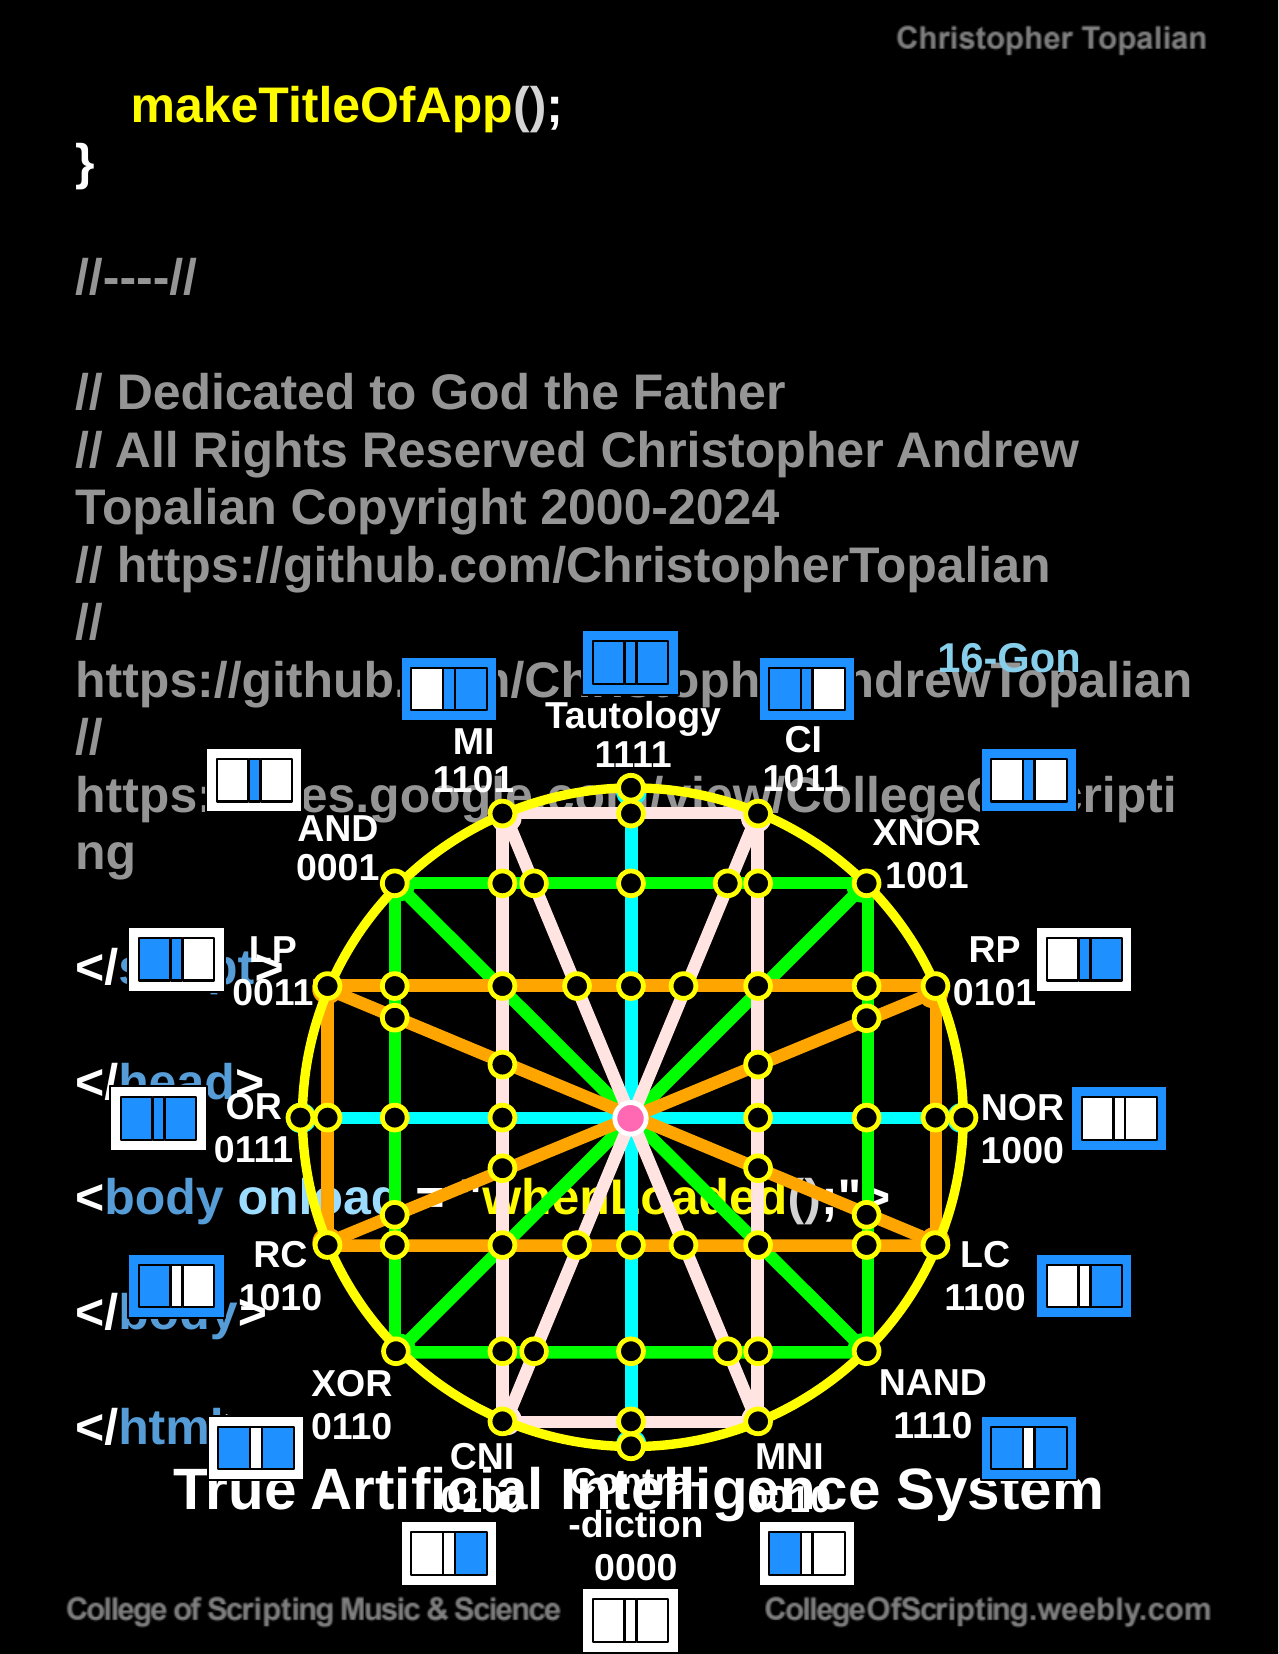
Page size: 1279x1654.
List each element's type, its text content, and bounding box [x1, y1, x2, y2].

text </body> [807, 1282, 862, 1333]
text // https://github.com/ChristopherAndrewTopalian [75, 592, 1203, 707]
text </head> [401, 1052, 496, 1110]
text //----// [75, 247, 1203, 305]
text </html> [518, 1397, 625, 1416]
text <body onload = "whenLoaded();"> [509, 1167, 572, 1225]
text // https://sites.google.com/view/CollegeOfScripting [75, 707, 1203, 880]
text </head> [652, 1052, 687, 1087]
text </body> [638, 1282, 716, 1340]
text // All Rights Reserved Christopher Andrew Topalian Copyright 2000-2024 [75, 420, 1203, 535]
text </script> [401, 937, 482, 979]
text </body> [547, 1282, 625, 1340]
text </body> [401, 1282, 457, 1334]
text </script> [248, 962, 276, 995]
text <body onload = "whenLoaded();"> [659, 1167, 729, 1225]
text </body> [884, 1282, 1203, 1340]
text </html> [638, 1397, 745, 1416]
text </html> [75, 1397, 618, 1455]
text // Dedicated to God the Father [75, 362, 1203, 420]
text makeTitleOfApp(); [75, 75, 1203, 132]
text } [75, 132, 1203, 190]
text <body onload = "whenLoaded();"> [595, 1185, 625, 1225]
text </body> [353, 1282, 389, 1331]
text </head> [942, 1052, 958, 1109]
text </head> [334, 1052, 389, 1110]
text </head> [213, 1077, 224, 1095]
text </script> [916, 937, 1203, 995]
text </body> [509, 1282, 556, 1340]
text <body onload = "whenLoaded();"> [951, 1167, 1203, 1225]
text </script> [564, 937, 625, 979]
text </body> [707, 1282, 751, 1340]
text </head> [874, 1052, 930, 1110]
text <body onload = "whenLoaded();"> [691, 1167, 751, 1208]
subtitle True Artificial Intelligence System [75, 1455, 1203, 1522]
text <body onload = "whenLoaded();"> [334, 1167, 389, 1225]
text <body onload = "whenLoaded();"> [638, 1167, 668, 1225]
text </body> [420, 1282, 496, 1340]
text </script> [263, 937, 350, 995]
text </head> [764, 1052, 862, 1110]
text </body> [75, 1282, 382, 1340]
text </head> [611, 1052, 625, 1084]
text <body onload = "whenLoaded();"> [774, 1167, 862, 1202]
text </script> [75, 937, 251, 995]
text </body> [874, 1282, 912, 1334]
text <body onload = "whenLoaded();"> [401, 1167, 487, 1203]
text </html> [764, 1397, 796, 1411]
text </html> [470, 1397, 496, 1409]
text <body onload = "whenLoaded();"> [535, 1167, 604, 1225]
text </body> [764, 1282, 844, 1340]
text </script> [764, 937, 802, 973]
text </head> [208, 1096, 228, 1110]
text </head> [638, 1052, 651, 1083]
text </head> [668, 1077, 751, 1110]
text </html> [543, 1428, 620, 1441]
text </script> [256, 937, 274, 961]
text // https://github.com/ChristopherTopalian [75, 535, 1203, 592]
text </head> [962, 1052, 1203, 1110]
text <body onload = "whenLoaded();"> [764, 1187, 855, 1225]
text </head> [232, 1097, 247, 1110]
text </script> [697, 937, 751, 979]
text <body onload = "whenLoaded();"> [407, 1181, 496, 1225]
text </head> [308, 1052, 321, 1109]
text </script> [509, 937, 565, 979]
text </head> [1014, 1098, 1029, 1110]
text </html> [644, 1397, 1203, 1455]
text </head> [75, 1052, 303, 1110]
text <body onload = "whenLoaded();"> [874, 1167, 930, 1225]
text </script> [638, 937, 699, 979]
text </head> [509, 1074, 599, 1110]
text </head> [576, 1052, 610, 1086]
text <body onload = "whenLoaded();"> [75, 1167, 315, 1225]
text </head> [512, 1052, 597, 1094]
text </script> [781, 937, 862, 979]
text </script> [874, 937, 925, 979]
text </html> [642, 1428, 723, 1441]
text </script> [461, 937, 496, 972]
text </script> [340, 937, 389, 979]
text </head> [663, 1052, 749, 1097]
